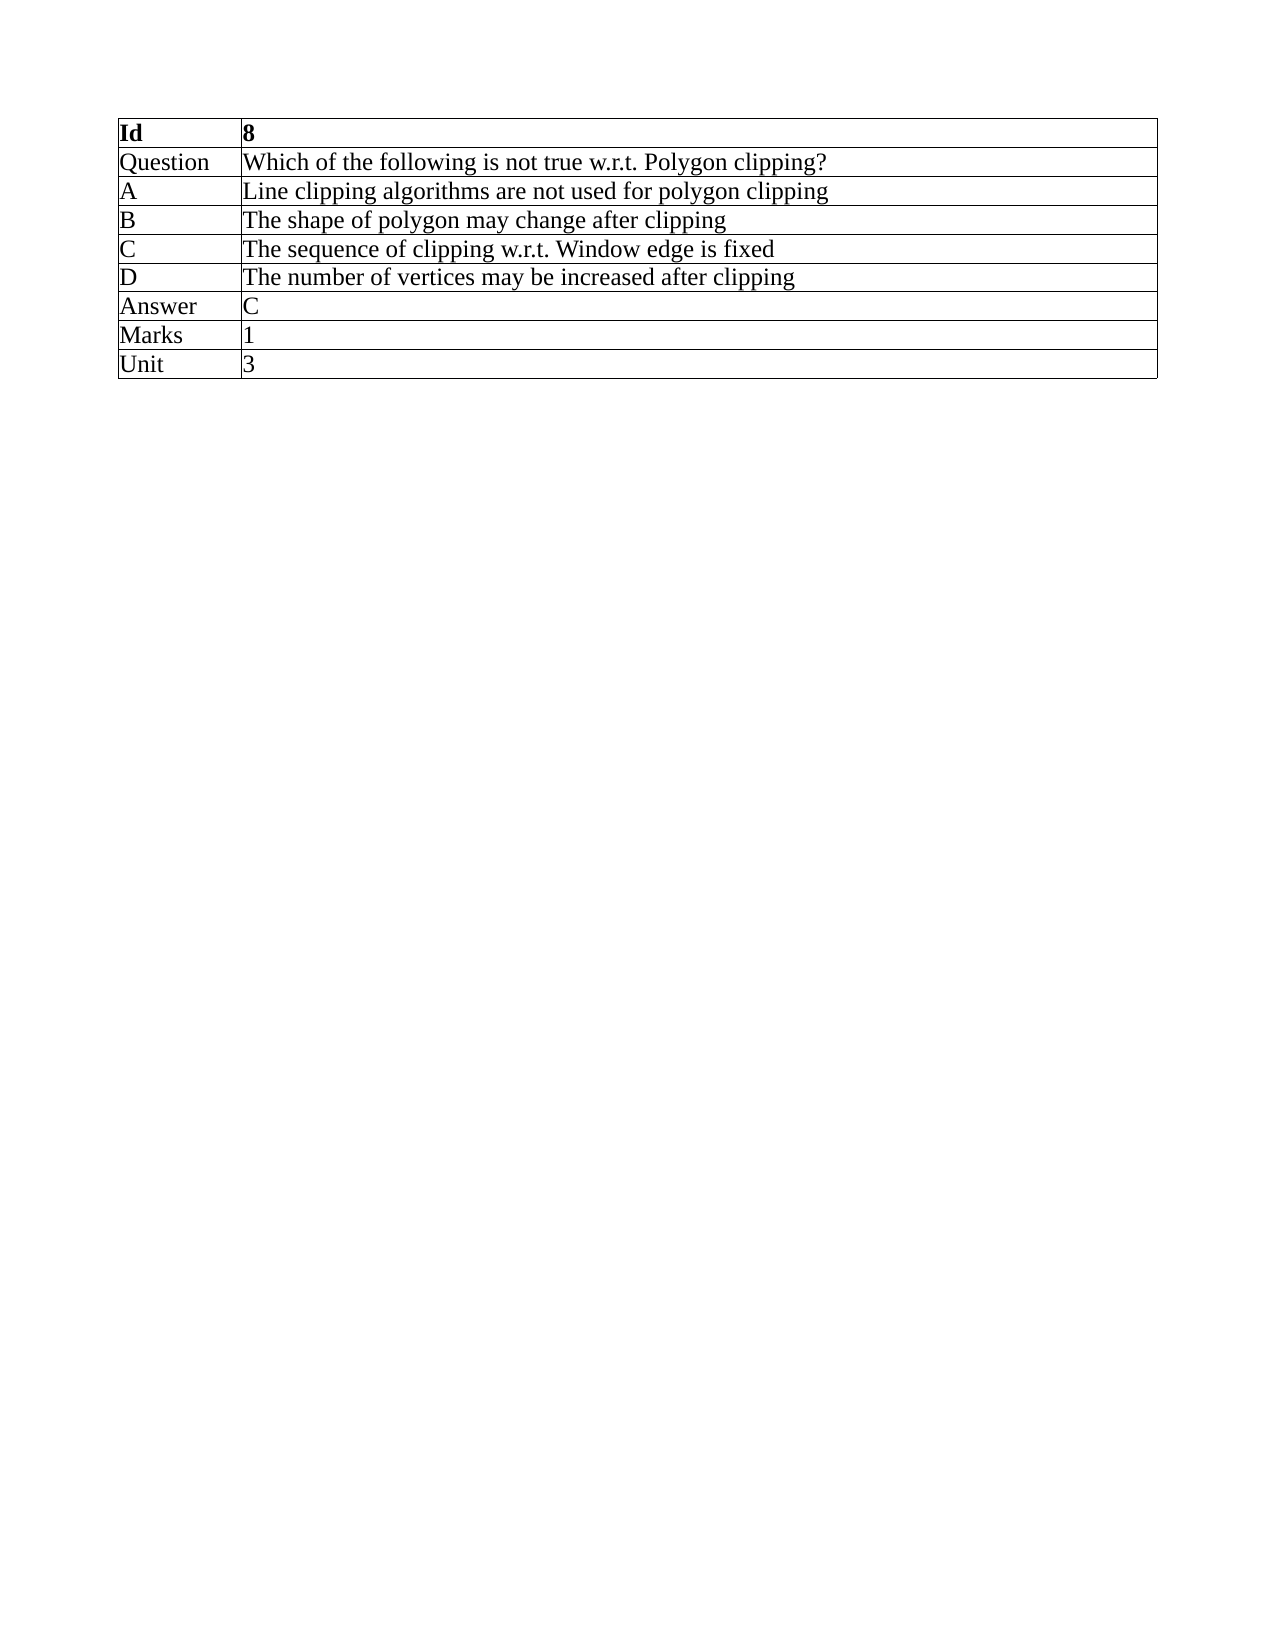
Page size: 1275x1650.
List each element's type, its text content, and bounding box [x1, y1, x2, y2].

table_cell 1 [242, 321, 1157, 349]
table_cell Unit [119, 350, 241, 378]
table_cell The shape of polygon may change after clipping [242, 206, 1157, 233]
table_cell Which of the following is not true w.r.t. Polygon clipping? [242, 148, 1157, 176]
table_cell C [119, 235, 241, 262]
table_cell B [119, 206, 241, 233]
table_cell The sequence of clipping w.r.t. Window edge is fixed [242, 235, 1157, 262]
table_cell 3 [242, 350, 1157, 378]
table_header 8 [242, 119, 1157, 147]
table_cell The number of vertices may be increased after clipping [242, 264, 1157, 291]
table_cell Marks [119, 321, 241, 349]
table_cell Line clipping algorithms are not used for polygon clipping [242, 177, 1157, 205]
table_cell Question [119, 148, 241, 176]
table_header Id [119, 119, 241, 147]
table_cell C [242, 292, 1157, 320]
table_cell A [119, 177, 241, 205]
table_cell D [119, 264, 241, 291]
table_cell Answer [119, 292, 241, 320]
